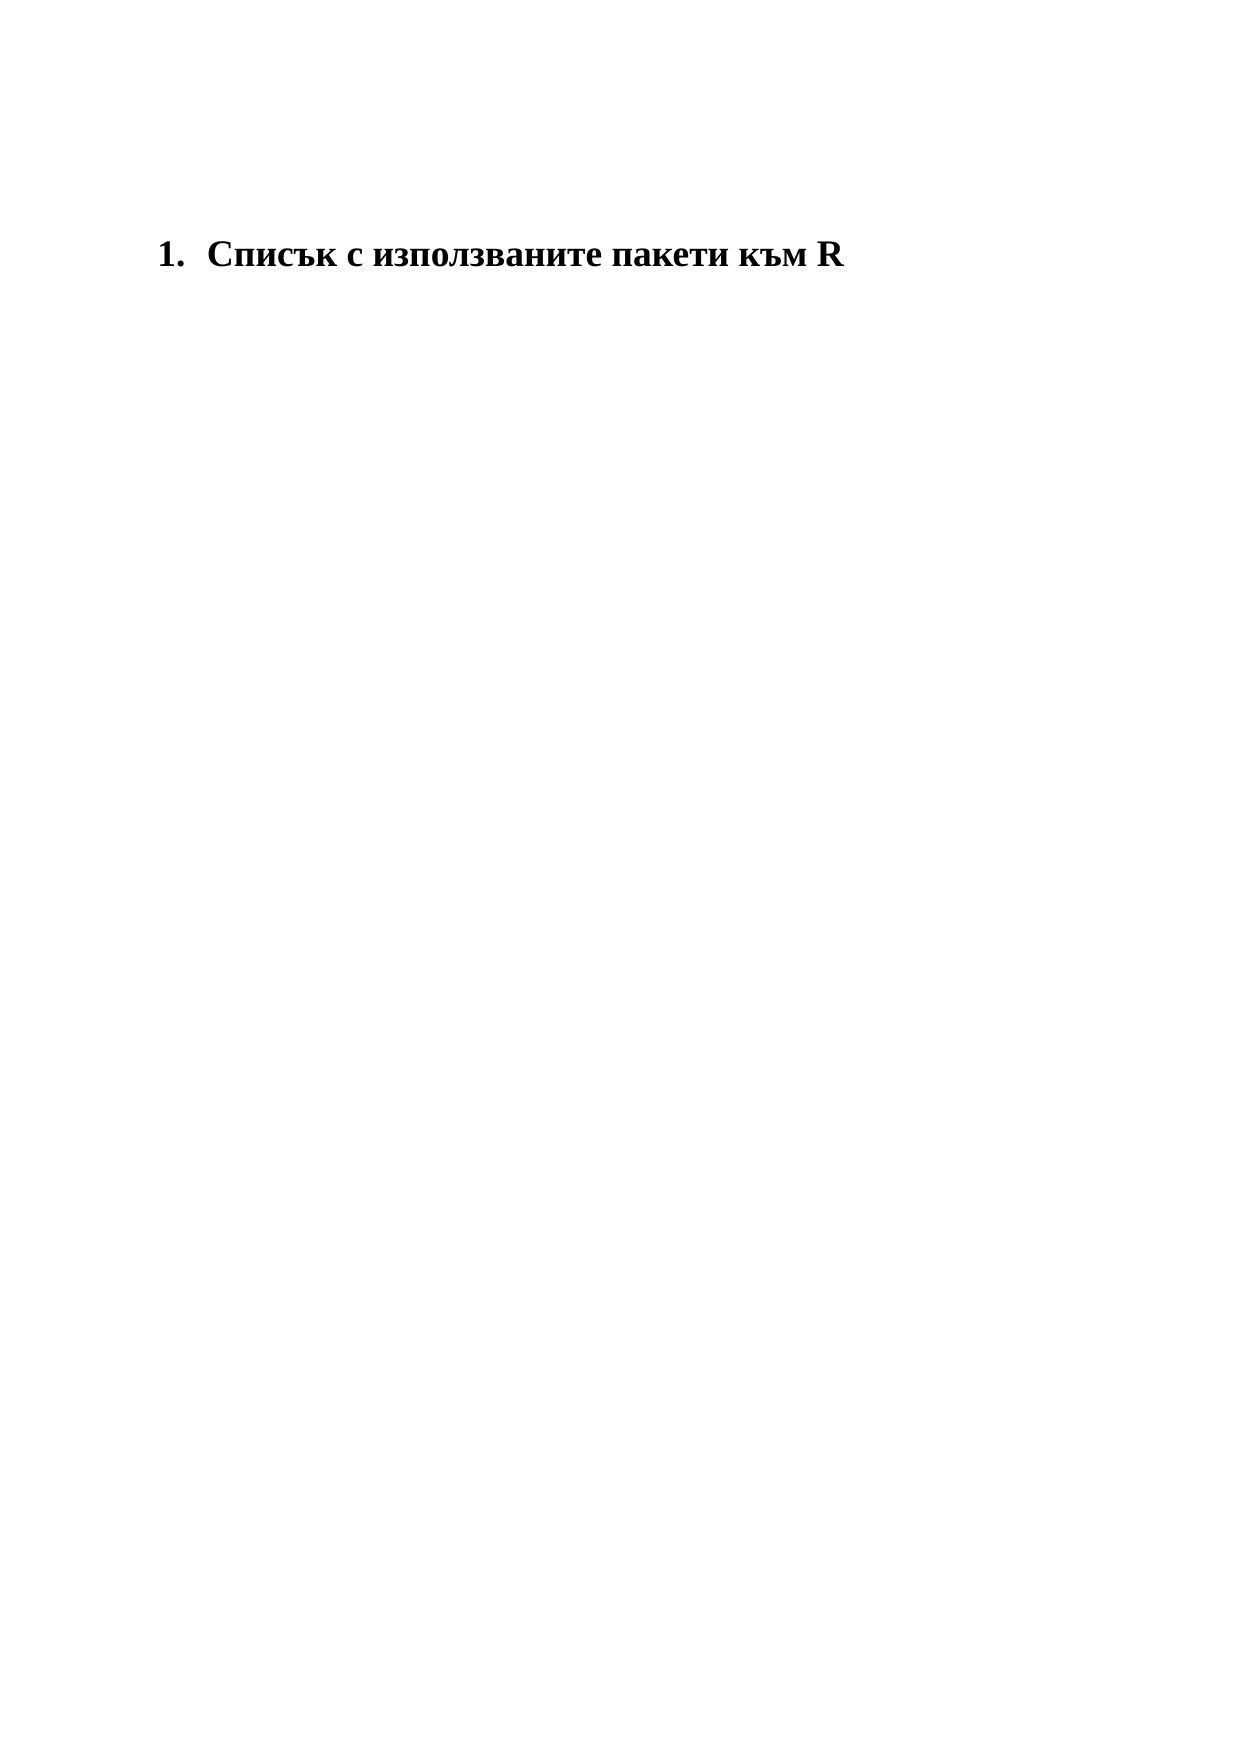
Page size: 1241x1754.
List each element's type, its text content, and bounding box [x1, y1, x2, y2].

subtitle Списък с използваните пакети към R [185, 232, 1093, 275]
